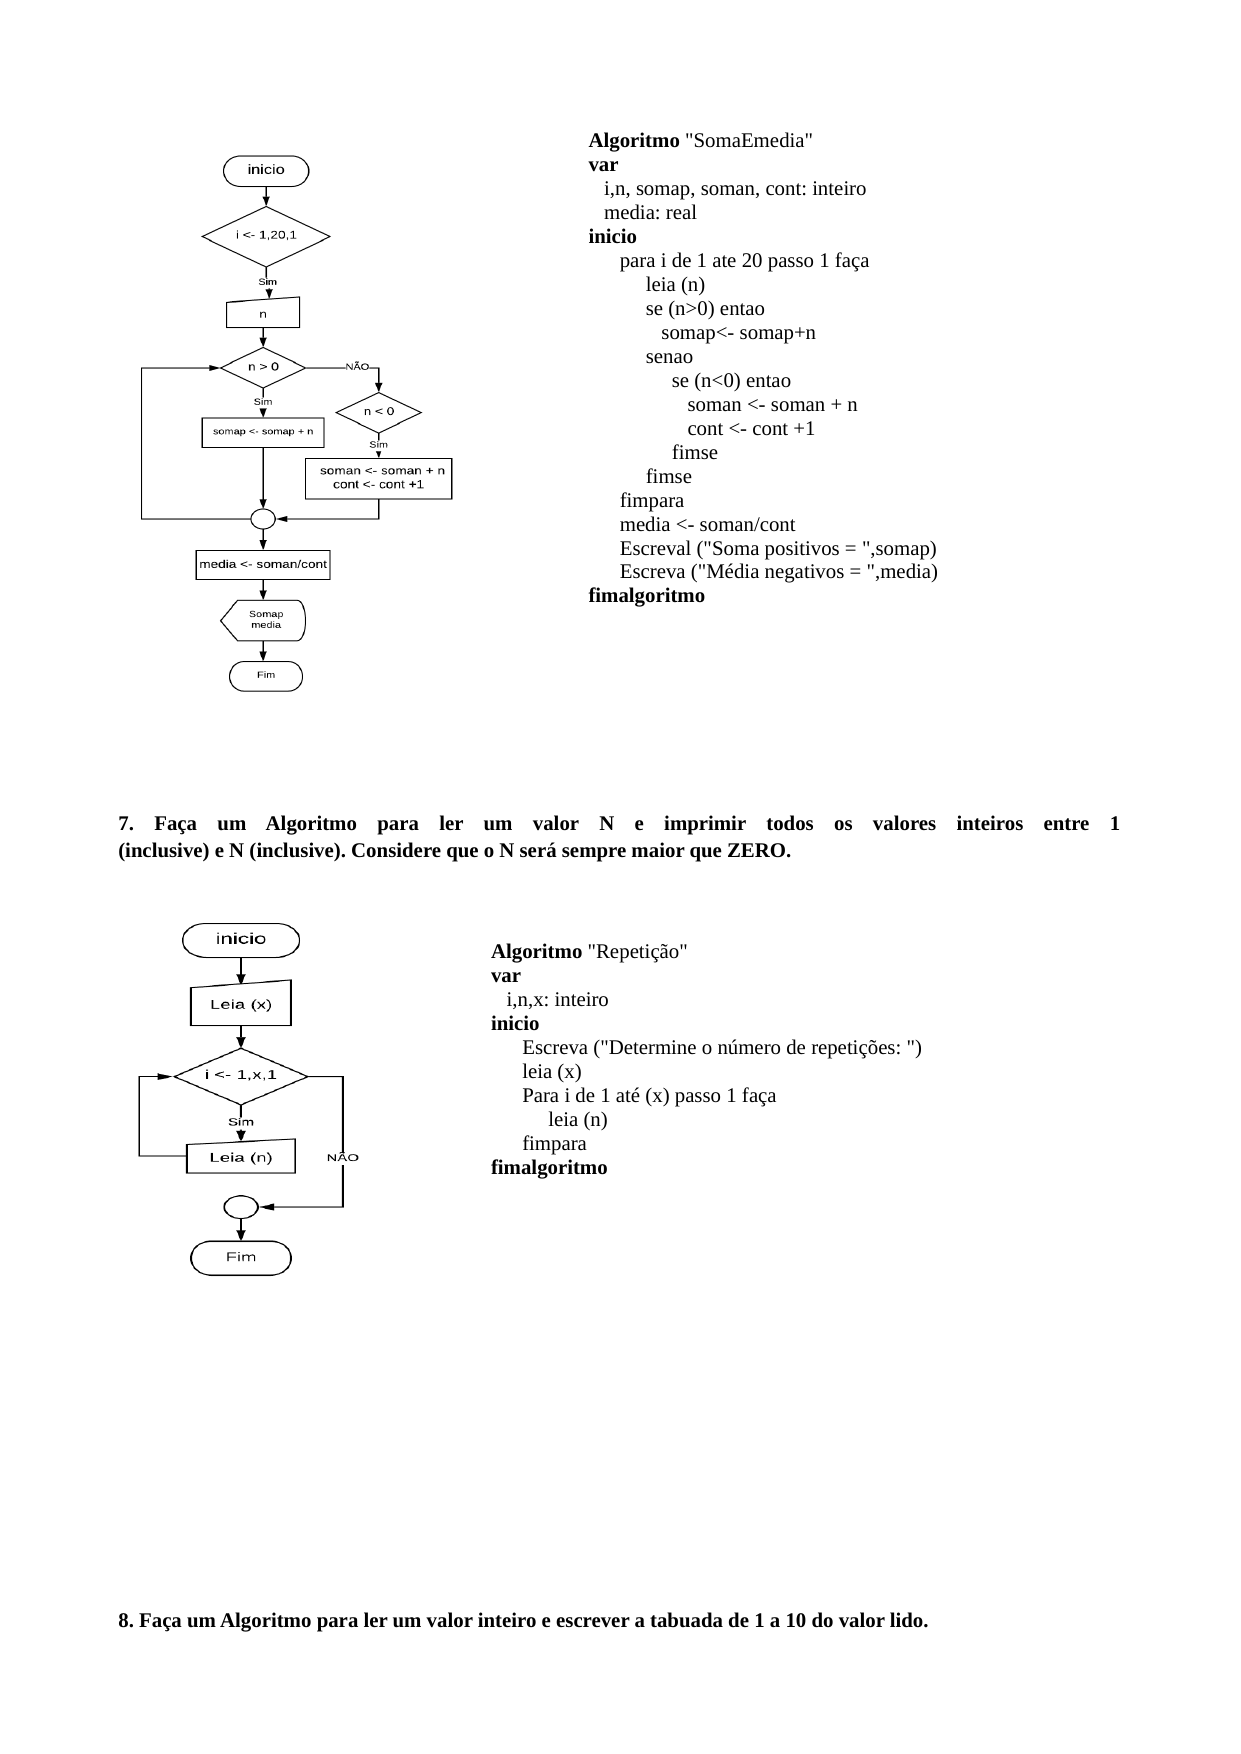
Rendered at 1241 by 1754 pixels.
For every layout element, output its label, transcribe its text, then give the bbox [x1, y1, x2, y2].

text 7. Faça um Algoritmo para ler um valor N e imprimir todos os valores inteiros entre 1 (inclusive) e N (inclusive). Considere que o N será sempre maior que ZERO. [118, 811, 1122, 862]
text 8. Faça um Algoritmo para ler um valor inteiro e escrever a tabuada de 1 a 10 do valor lido. [118, 1608, 1122, 1632]
picture [118, 118, 480, 729]
picture [118, 893, 380, 1305]
